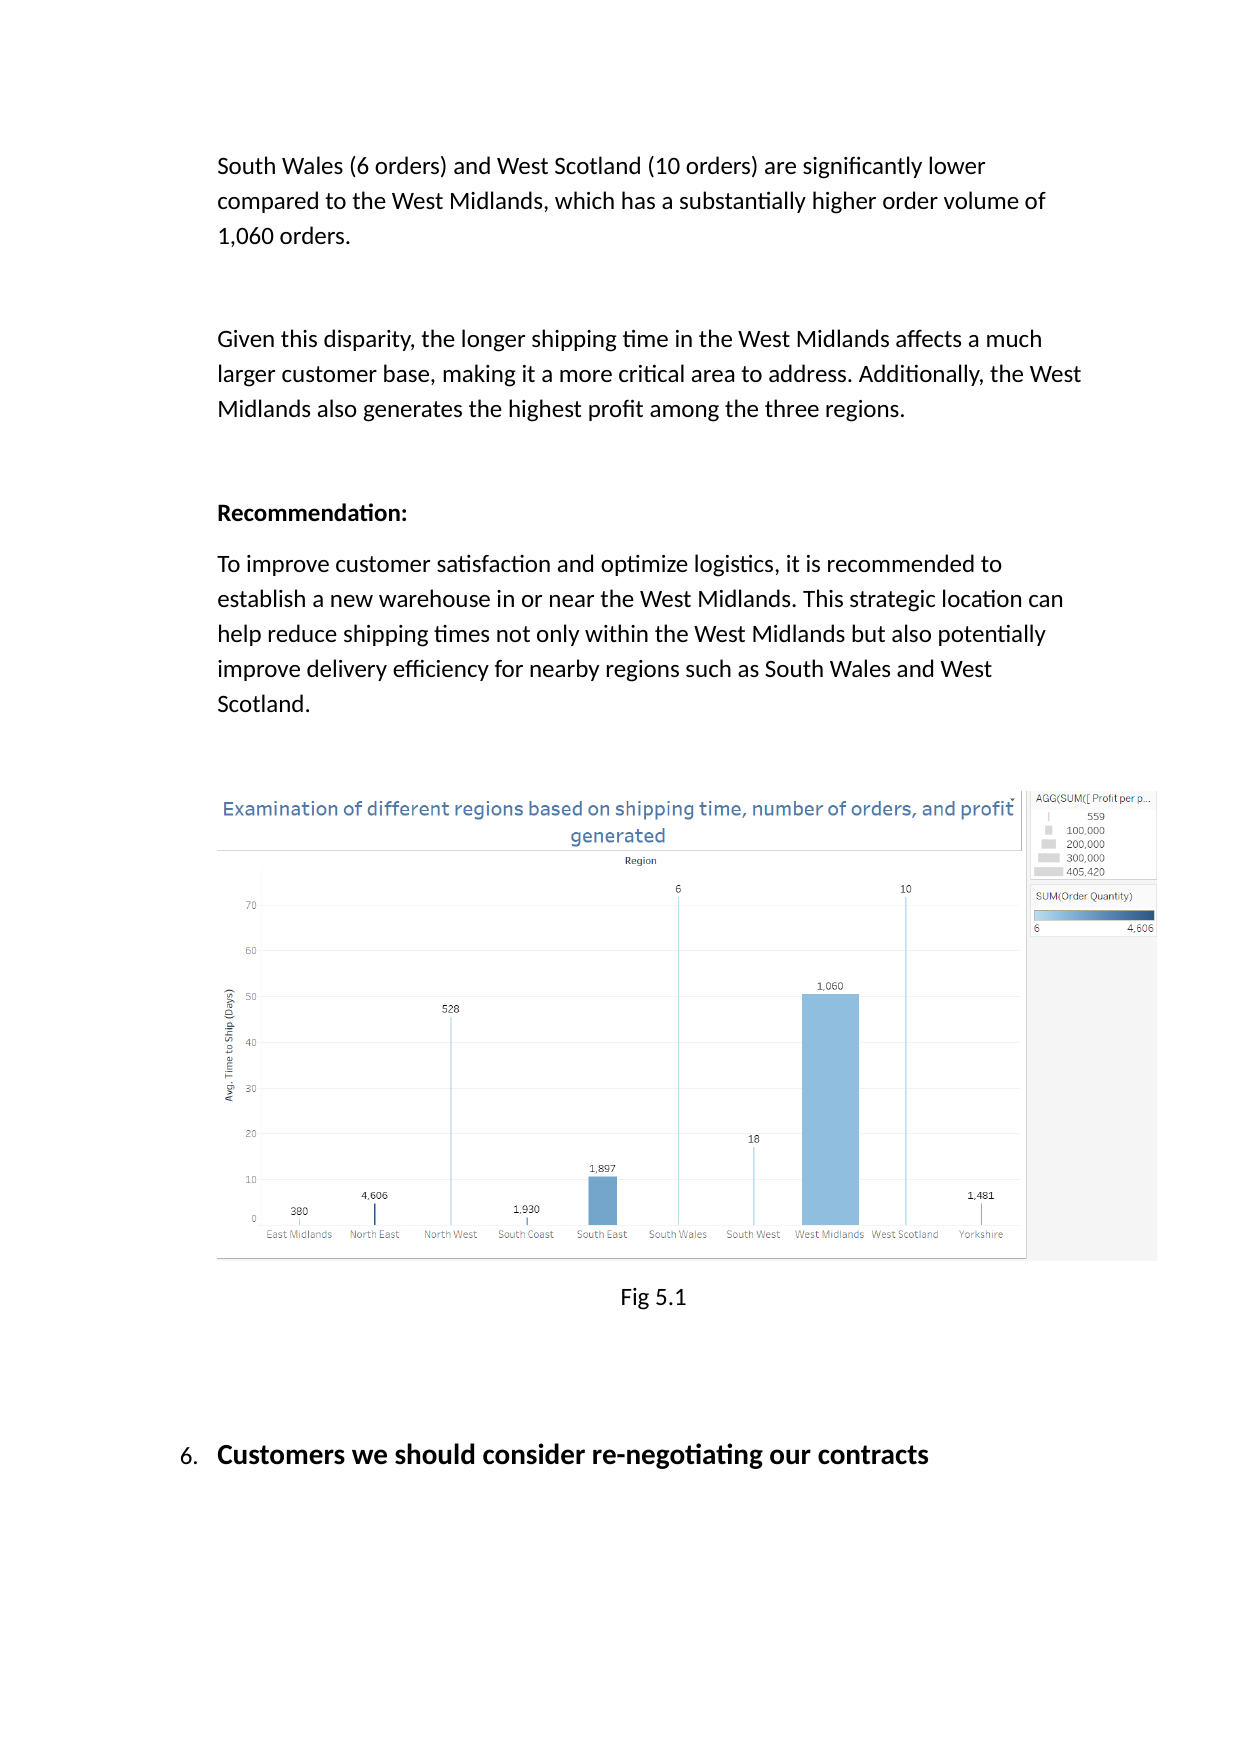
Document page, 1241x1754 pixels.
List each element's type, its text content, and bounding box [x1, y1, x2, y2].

list Fig 5.1 [217, 1281, 1090, 1312]
list Customers we should consider re-negotiating our contracts [179, 1436, 1090, 1472]
list Recommendation: [217, 497, 1090, 527]
list To improve customer satisfaction and optimize logistics, it is recommended to establish a new warehouse in or near the West Midlands. This strategic location can help reduce shipping times not only within the West Midlands but also potentially improve delivery efficiency for nearby regions such as South Wales and West Scotland. [217, 548, 1090, 719]
list Given this disparity, the longer shipping time in the West Midlands affects a much larger customer base, making it a more critical area to address. Additionally, the West Midlands also generates the highest profit among the three regions. [217, 323, 1090, 424]
list South Wales (6 orders) and West Scotland (10 orders) are significantly lower compared to the West Midlands, which has a substantially higher order volume of 1,060 orders. [217, 150, 1090, 251]
